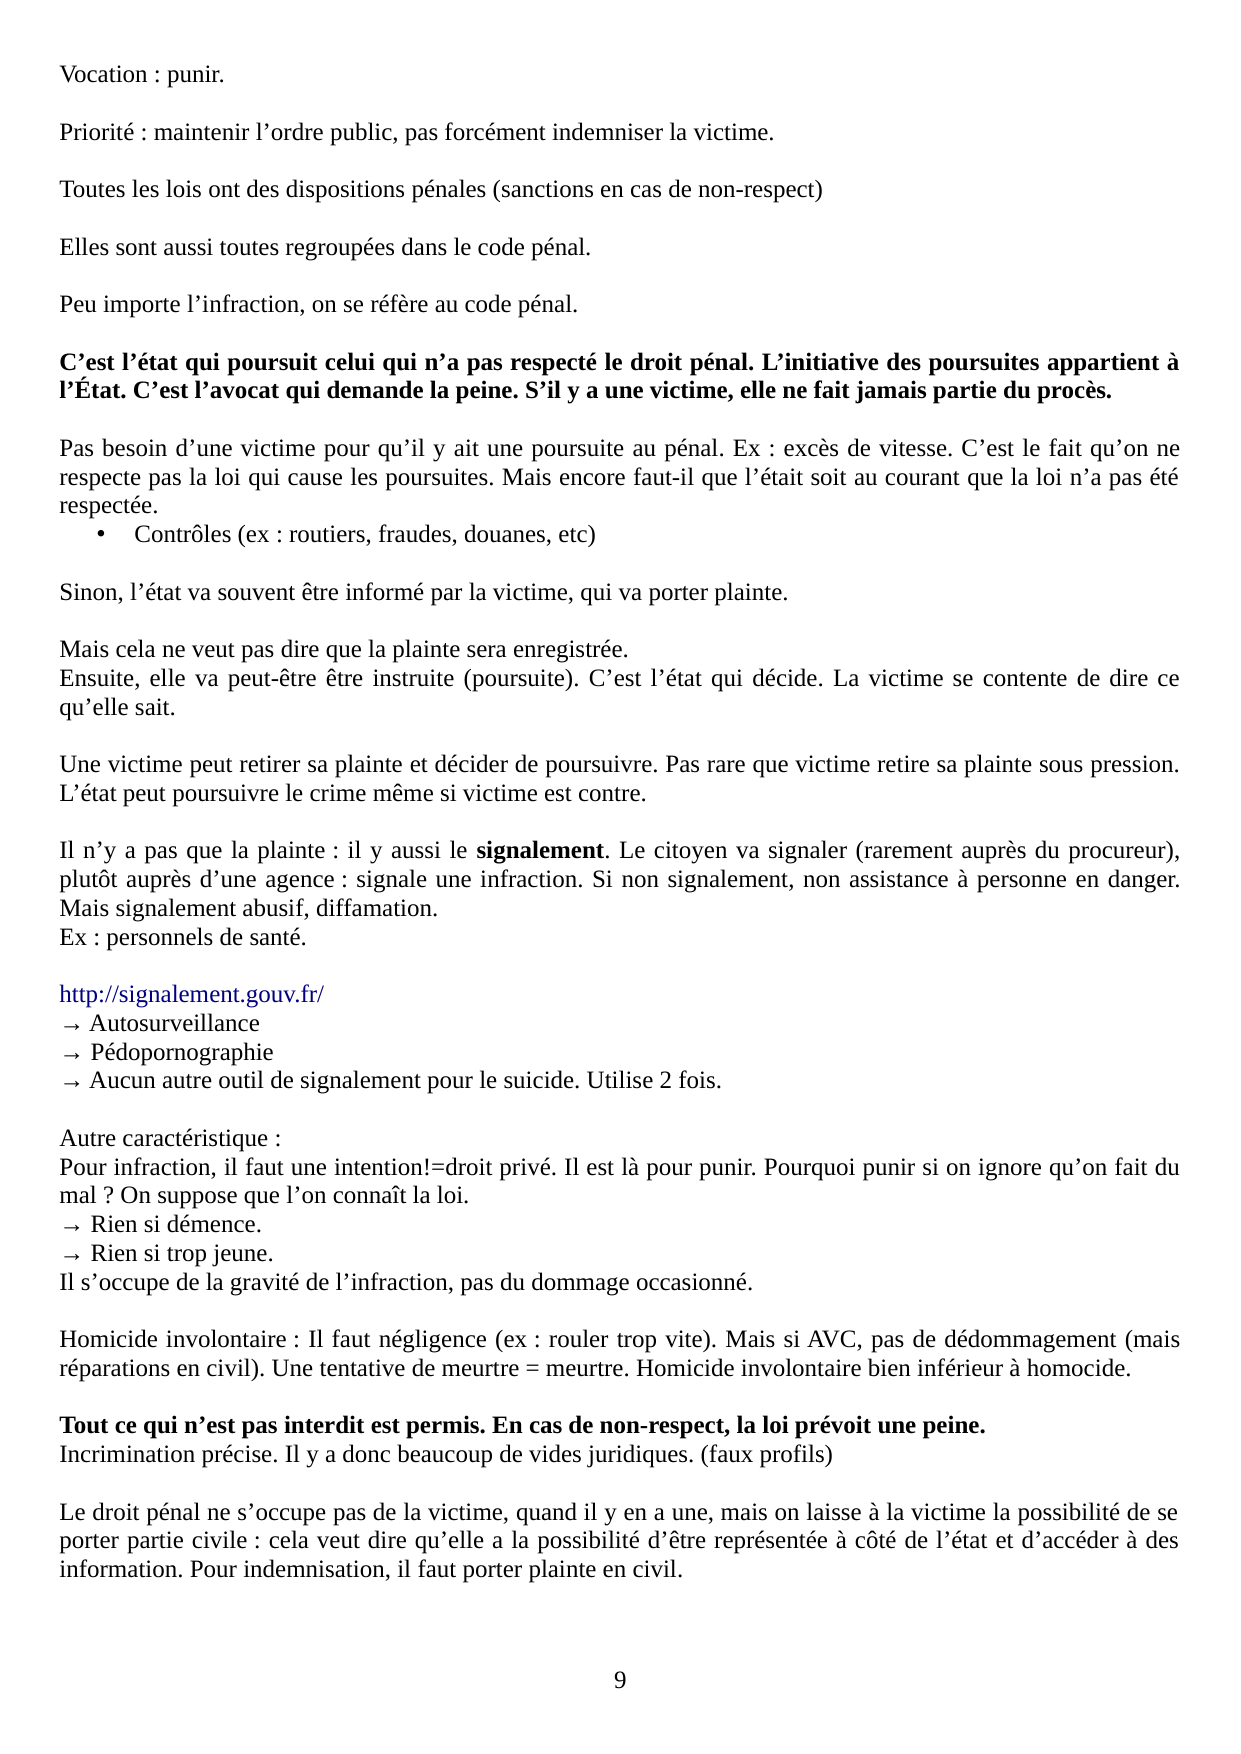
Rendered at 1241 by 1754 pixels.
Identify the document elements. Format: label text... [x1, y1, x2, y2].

text Il n’y a pas que la plainte : il y aussi le signalement. Le citoyen va signaler (rarement auprès du procureur), plutôt auprès d’une agence : signale une infraction. Si non signalement, non assistance à personne en danger. Mais signalement abusif, diffamation. [59, 835, 1181, 922]
text Elles sont aussi toutes regroupées dans le code pénal. [59, 232, 1181, 260]
text Homicide involontaire : Il faut négligence (ex : rouler trop vite). Mais si AVC, pas de dédommagement (mais réparations en civil). Une tentative de meurtre = meurtre. Homicide involontaire bien inférieur à homocide. [59, 1324, 1181, 1382]
text → Rien si trop jeune. [59, 1238, 1181, 1267]
text C’est l’état qui poursuit celui qui n’a pas respecté le droit pénal. L’initiative des poursuites appartient à l’État. C’est l’avocat qui demande la peine. S’il y a une victime, elle ne fait jamais partie du procès. [59, 347, 1181, 404]
text Ex : personnels de santé. [59, 922, 1181, 950]
text Pas besoin d’une victime pour qu’il y ait une poursuite au pénal. Ex : excès de vitesse. C’est le fait qu’on ne respecte pas la loi qui cause les poursuites. Mais encore faut-il que l’était soit au courant que la loi n’a pas été respectée. [59, 433, 1181, 519]
text Peu importe l’infraction, on se réfère au code pénal. [59, 289, 1181, 318]
text Toutes les lois ont des dispositions pénales (sanctions en cas de non-respect) [59, 174, 1181, 203]
text Vocation : punir. [59, 59, 1181, 88]
text → Aucun autre outil de signalement pour le suicide. Utilise 2 fois. [59, 1065, 1181, 1094]
text Incrimination précise. Il y a donc beaucoup de vides juridiques. (faux profils) [59, 1439, 1181, 1468]
list Contrôles (ex : routiers, fraudes, douanes, etc) [97, 519, 1181, 548]
text Ensuite, elle va peut-être être instruite (poursuite). C’est l’état qui décide. La victime se contente de dire ce qu’elle sait. [59, 663, 1181, 720]
text Autre caractéristique : [59, 1123, 1181, 1152]
text Sinon, l’état va souvent être informé par la victime, qui va porter plainte. [59, 577, 1181, 605]
text → Rien si démence. [59, 1209, 1181, 1238]
text Pour infraction, il faut une intention!=droit privé. Il est là pour punir. Pourquoi punir si on ignore qu’on fait du mal ? On suppose que l’on connaît la loi. [59, 1152, 1181, 1209]
text Priorité : maintenir l’ordre public, pas forcément indemniser la victime. [59, 117, 1181, 145]
text Tout ce qui n’est pas interdit est permis. En cas de non-respect, la loi prévoit une peine. [59, 1410, 1181, 1439]
text Il s’occupe de la gravité de l’infraction, pas du dommage occasionné. [59, 1267, 1181, 1295]
text Mais cela ne veut pas dire que la plainte sera enregistrée. [59, 634, 1181, 663]
text Le droit pénal ne s’occupe pas de la victime, quand il y en a une, mais on laisse à la victime la possibilité de se porter partie civile : cela veut dire qu’elle a la possibilité d’être représentée à côté de l’état et d’accéder à des information. Pour indemnisation, il faut porter plainte en civil. [59, 1497, 1181, 1583]
text → Pédopornographie [59, 1037, 1181, 1065]
text http://signalement.gouv.fr/ [59, 979, 1181, 1008]
text → Autosurveillance [59, 1008, 1181, 1037]
text Une victime peut retirer sa plainte et décider de poursuivre. Pas rare que victime retire sa plainte sous pression. L’état peut poursuivre le crime même si victime est contre. [59, 749, 1181, 807]
